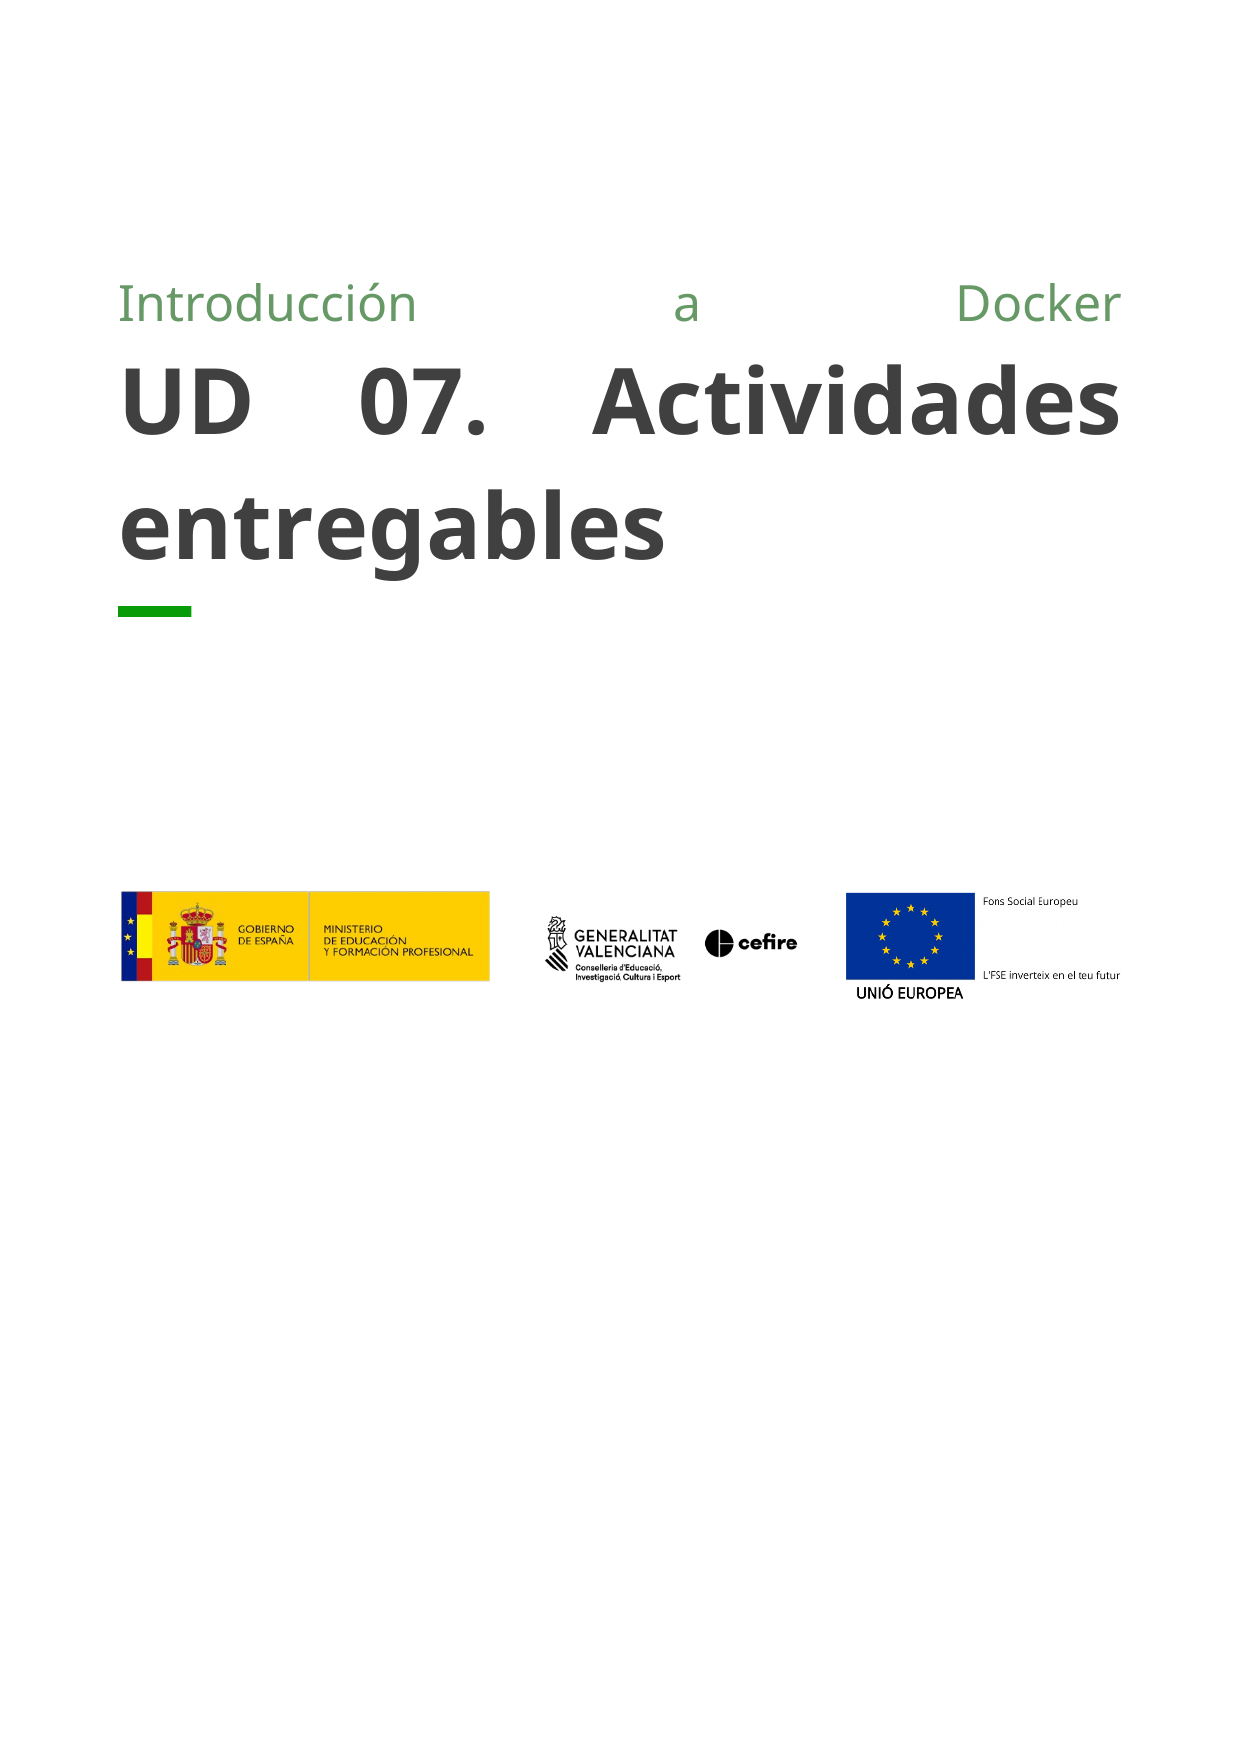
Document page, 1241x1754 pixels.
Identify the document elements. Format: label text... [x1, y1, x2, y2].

title Introducción a Docker UD 07. Actividades entregables [118, 268, 1122, 586]
picture [118, 606, 192, 617]
picture [118, 885, 1123, 1005]
